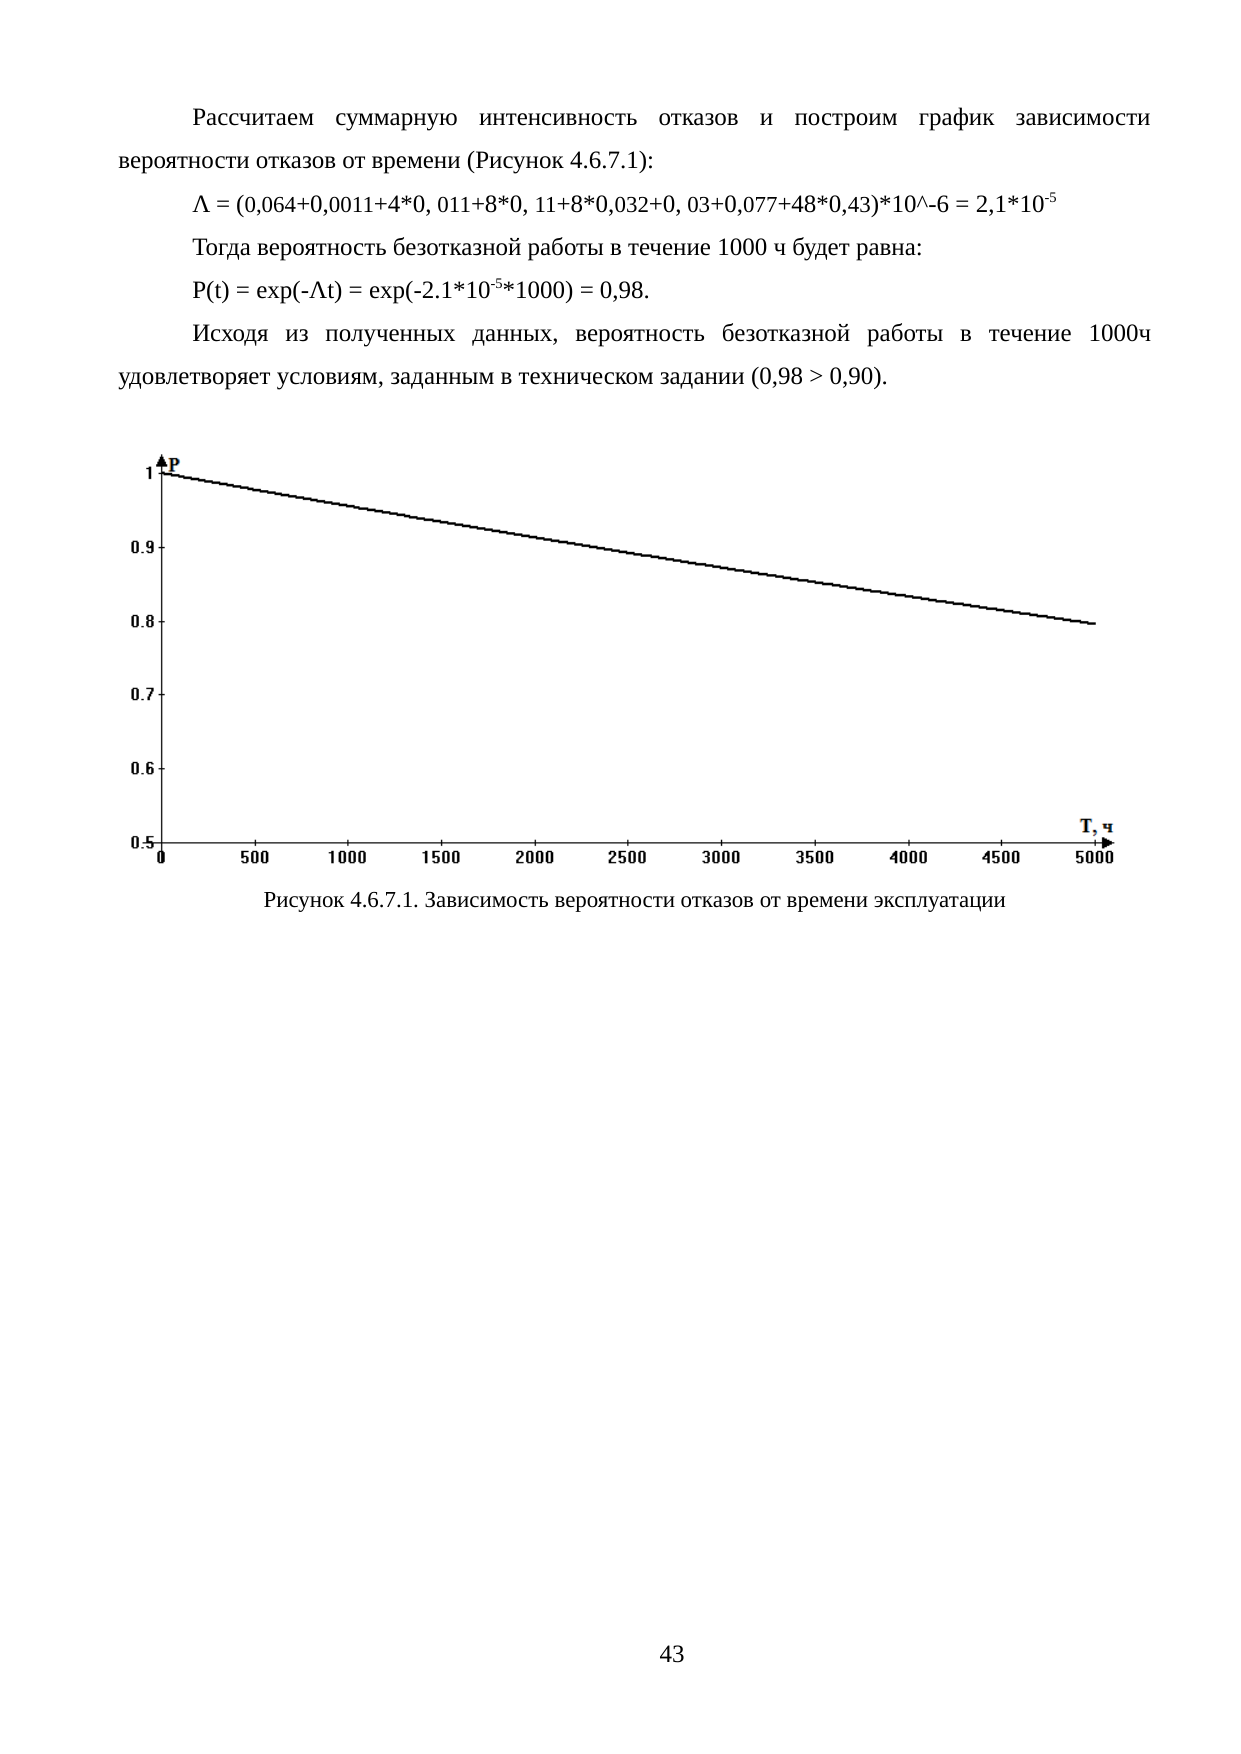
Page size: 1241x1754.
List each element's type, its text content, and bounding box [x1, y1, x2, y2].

text Рисунок 4.6.7.1. Зависимость вероятности отказов от времени эксплуатации [118, 886, 1152, 912]
text P(t) = exp(-Λt) = exp(-2.1*10-5*1000) = 0,98. [118, 275, 1152, 304]
text Исходя из полученных данных, вероятность безотказной работы в течение 1000ч удовлетворяет условиям, заданным в техническом задании (0,98 > 0,90). [118, 318, 1152, 390]
text Λ = (0,064+0,0011+4*0, 011+8*0, 11+8*0,032+0, 03+0,077+48*0,43)*10^-6 = 2,1*10-5 [118, 189, 1152, 217]
text Тогда вероятность безотказной работы в течение 1000 ч будет равна: [118, 232, 1152, 261]
text Рассчитаем суммарную интенсивность отказов и построим график зависимости вероятности отказов от времени (Рисунок 4.6.7.1): [118, 102, 1152, 174]
picture [118, 447, 1128, 872]
